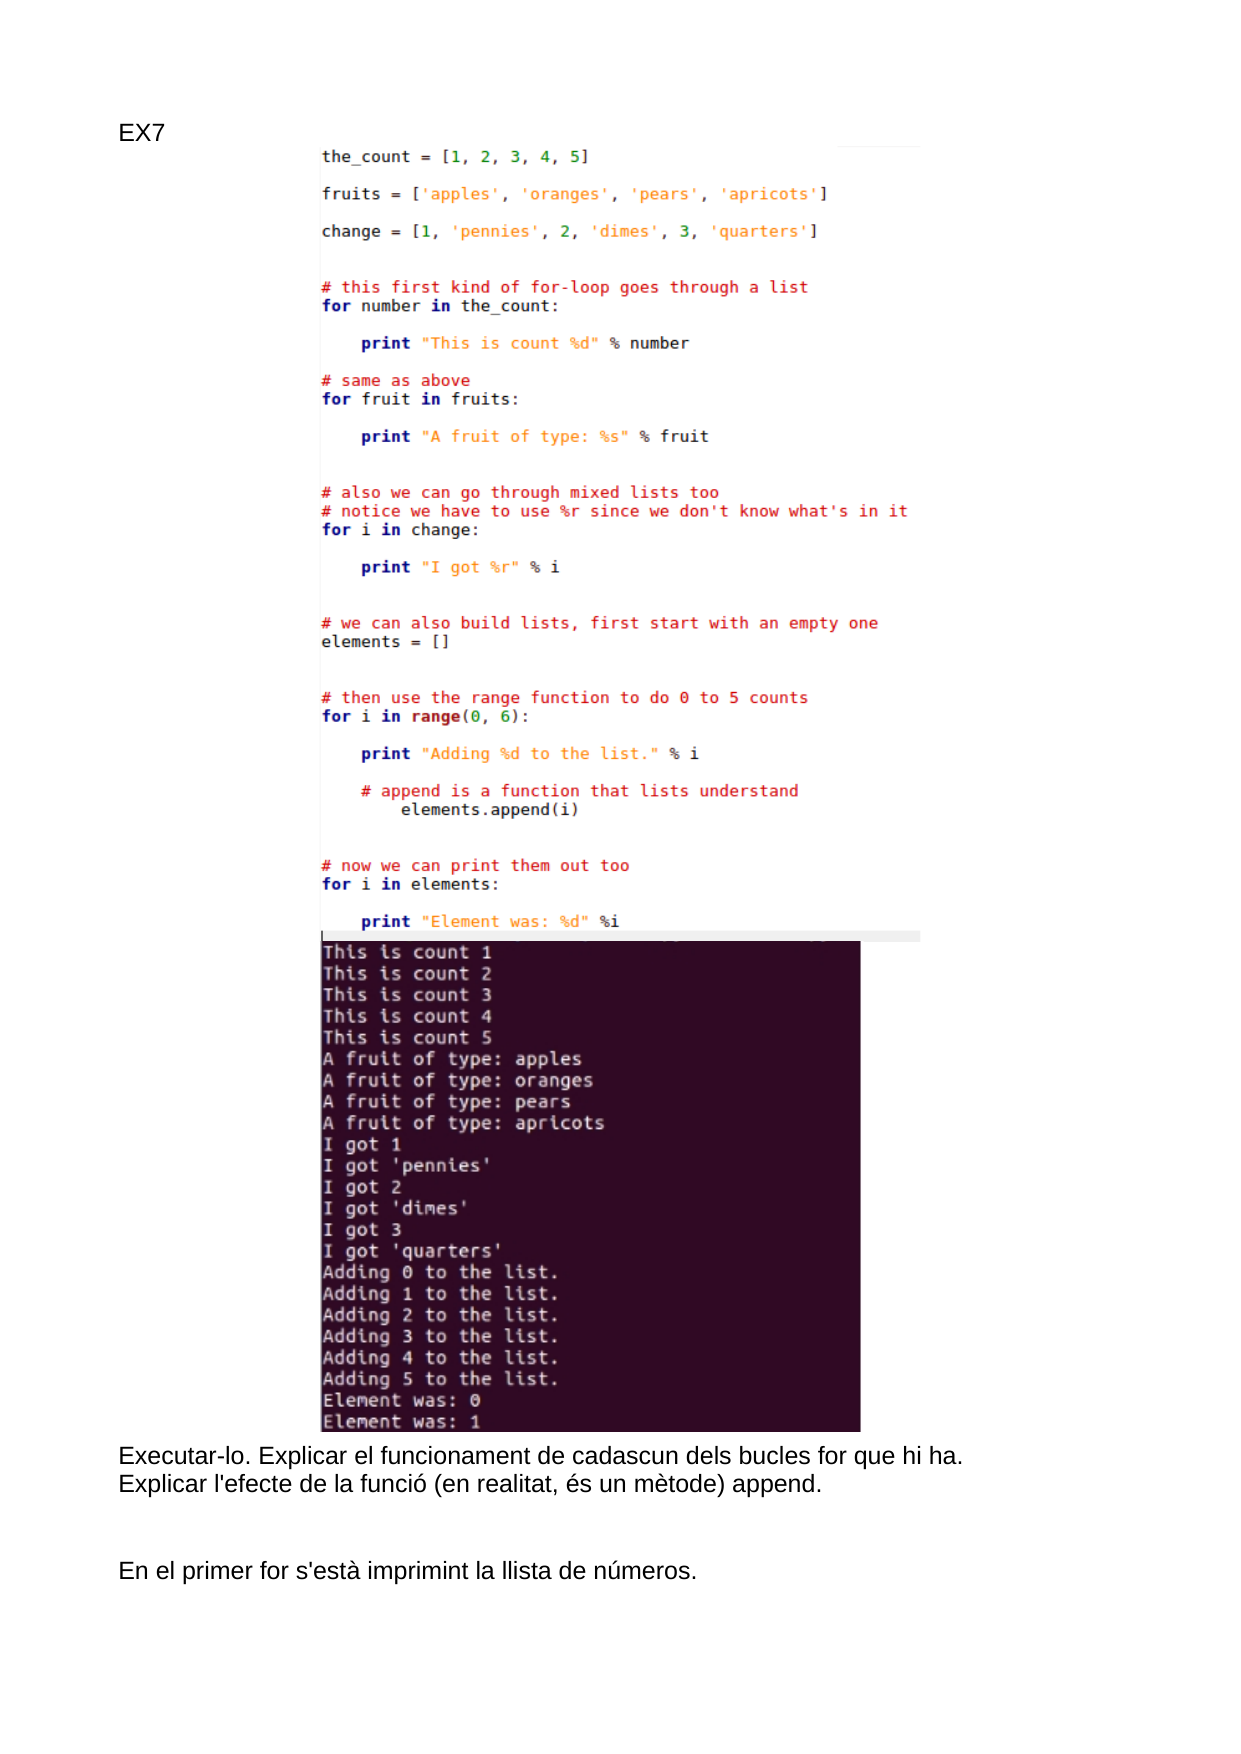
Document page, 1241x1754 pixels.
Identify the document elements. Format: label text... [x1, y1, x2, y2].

text Explicar l'efecte de la funció (en realitat, és un mètode) append. [118, 1469, 1122, 1498]
picture [319, 146, 921, 1432]
text Executar-lo. Explicar el funcionament de cadascun dels bucles for que hi ha. [118, 1441, 1122, 1469]
text En el primer for s'està imprimint la llista de números. [118, 1556, 1122, 1584]
text EX7 [118, 118, 1122, 147]
